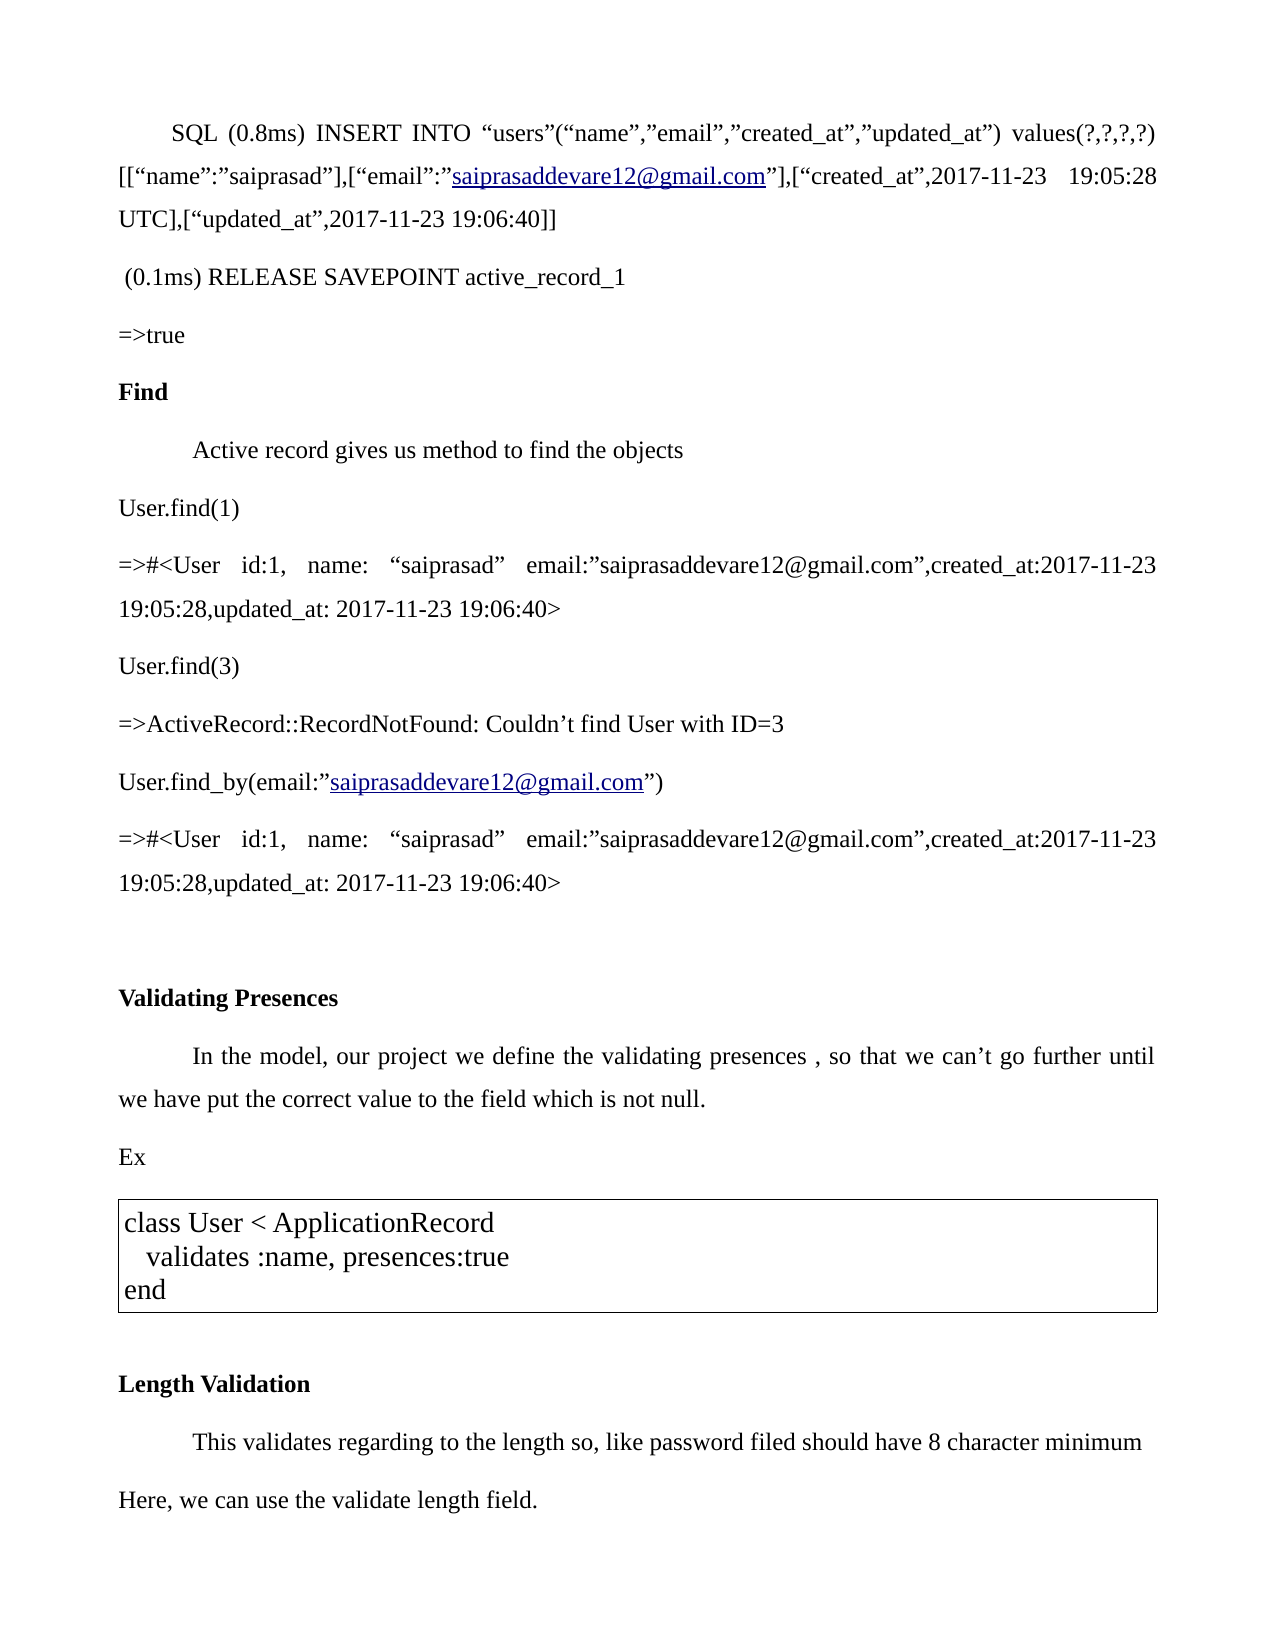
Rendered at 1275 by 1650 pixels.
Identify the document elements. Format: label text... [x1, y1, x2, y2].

table_header class User < ApplicationRecord validates :name, presences:true end [119, 1200, 1157, 1312]
text This validates regarding to the length so, like password filed should have 8 character minimum [118, 1427, 1157, 1456]
text SQL (0.8ms) INSERT INTO “users”(“name”,”email”,”created_at”,”updated_at”) values(?,?,?,?)[[“name”:”saiprasad”],[“email”:”saiprasaddevare12@gmail.com”],[“created_at”,2017-11-23 19:05:28 UTC],[“updated_at”,2017-11-23 19:06:40]] [118, 118, 1157, 233]
text Ex [118, 1142, 1157, 1170]
text User.find(1) [118, 493, 1157, 522]
text =>ActiveRecord::RecordNotFound: Couldn’t find User with ID=3 [118, 709, 1157, 738]
text =>true [118, 320, 1157, 348]
text User.find(3) [118, 651, 1157, 680]
text Length Validation [118, 1369, 1157, 1398]
text Find [118, 377, 1157, 406]
text Active record gives us method to find the objects [118, 435, 1157, 464]
text =>#<User id:1, name: “saiprasad” email:”saiprasaddevare12@gmail.com”,created_at:2017-11-23 19:05:28,updated_at: 2017-11-23 19:06:40> [118, 824, 1157, 896]
text Validating Presences [118, 983, 1157, 1012]
text (0.1ms) RELEASE SAVEPOINT active_record_1 [118, 262, 1157, 291]
text User.find_by(email:”saiprasaddevare12@gmail.com”) [118, 767, 1157, 796]
text In the model, our project we define the validating presences , so that we can’t go further until we have put the correct value to the field which is not null. [118, 1041, 1157, 1113]
text Here, we can use the validate length field. [118, 1485, 1157, 1513]
text =>#<User id:1, name: “saiprasad” email:”saiprasaddevare12@gmail.com”,created_at:2017-11-23 19:05:28,updated_at: 2017-11-23 19:06:40> [118, 551, 1157, 622]
